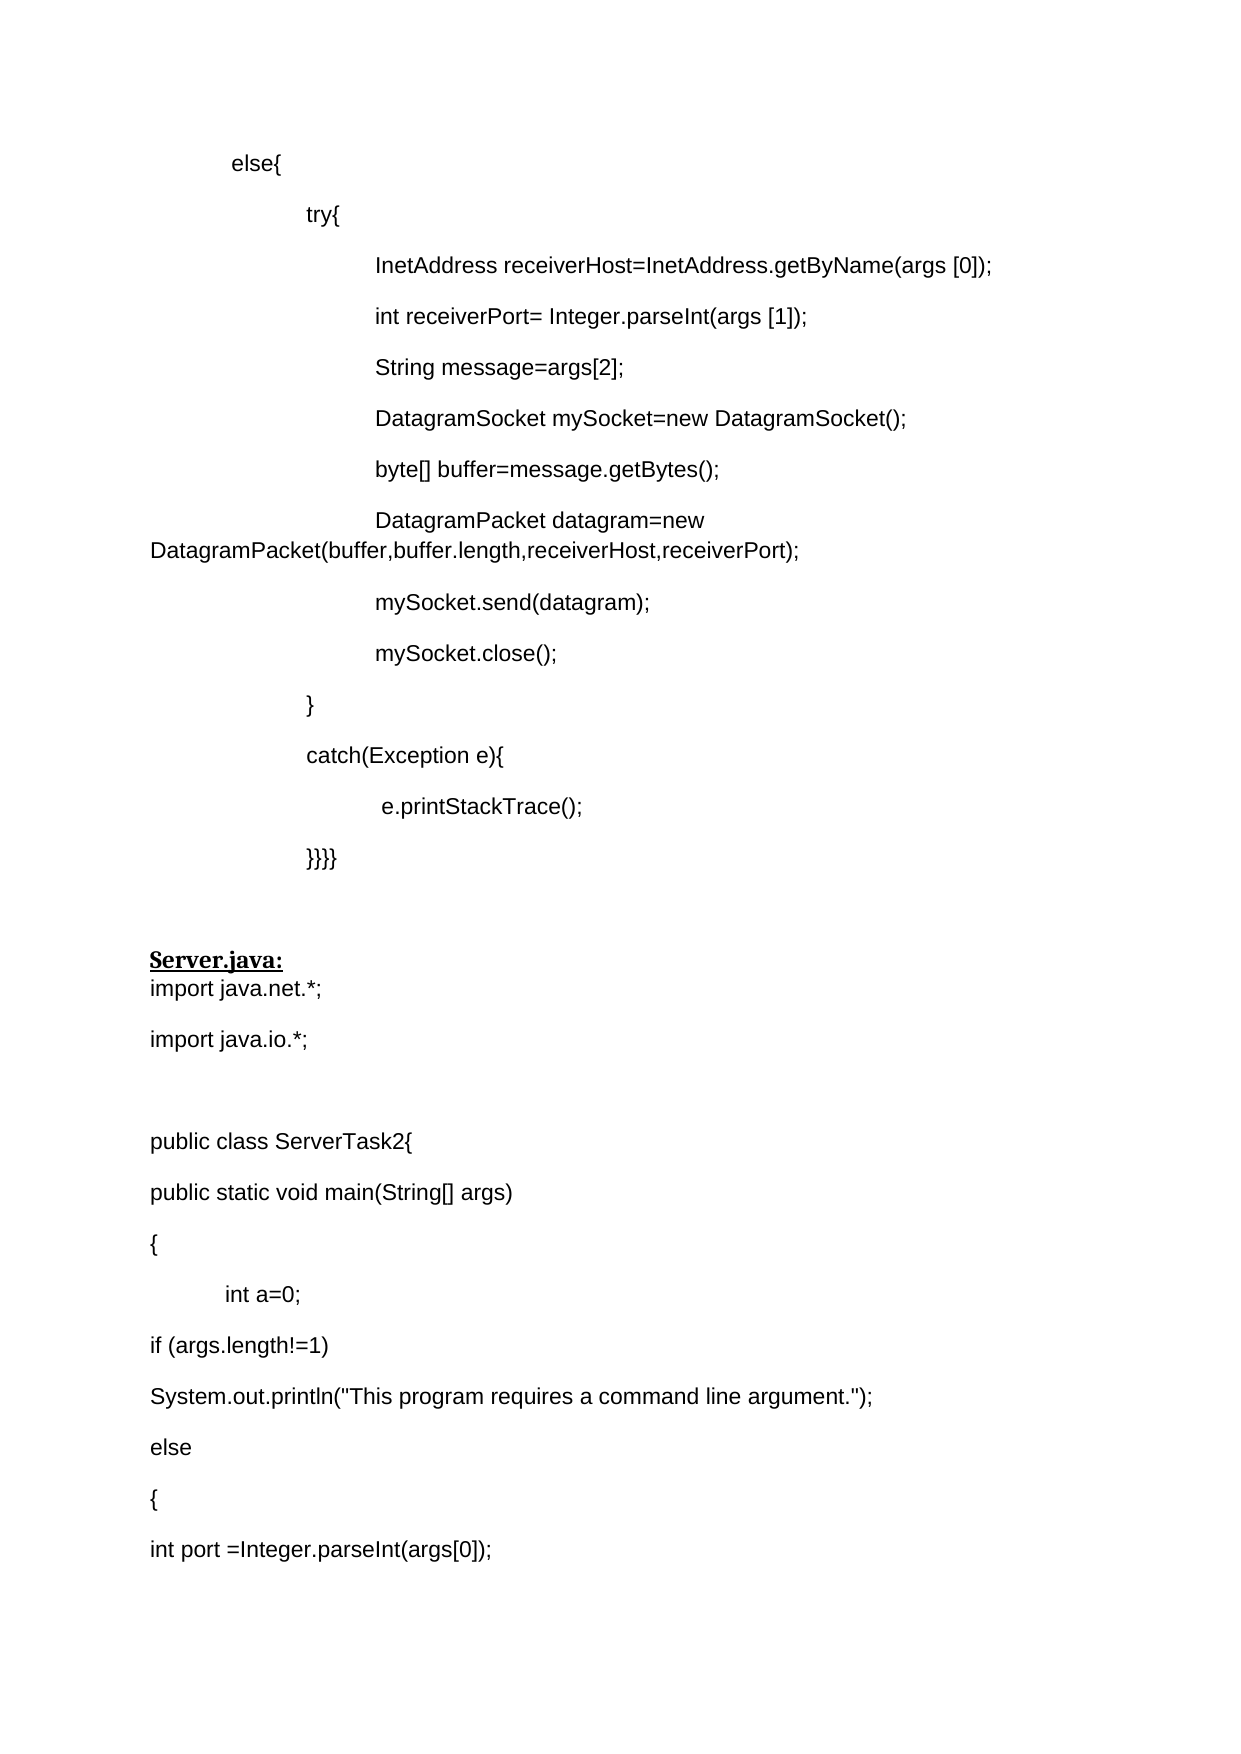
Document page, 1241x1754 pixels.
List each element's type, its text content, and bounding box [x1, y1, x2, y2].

text else{ [150, 150, 1090, 176]
text DatagramSocket mySocket=new DatagramSocket(); [150, 405, 1090, 432]
text else [150, 1434, 1090, 1460]
text import java.net.*; [150, 974, 1090, 1001]
text import java.io.*; [150, 1026, 1090, 1052]
text public static void main(String[] args) [150, 1179, 1090, 1205]
text DatagramPacket datagram=new DatagramPacket(buffer,buffer.length,receiverHost,receiverPort); [150, 507, 1090, 564]
text String message=args[2]; [150, 354, 1090, 381]
text int a=0; [150, 1281, 1090, 1307]
text mySocket.send(datagram); [150, 588, 1090, 615]
text }}}} [150, 844, 1090, 870]
text if (args.length!=1) [150, 1332, 1090, 1358]
text e.printStackTrace(); [150, 793, 1090, 819]
text Server.java: [150, 946, 1090, 974]
text } [150, 691, 1090, 717]
text byte[] buffer=message.getBytes(); [150, 456, 1090, 483]
text int port =Integer.parseInt(args[0]); [150, 1536, 1090, 1562]
text System.out.println("This program requires a command line argument."); [150, 1383, 1090, 1409]
text { [150, 1230, 1090, 1256]
text { [150, 1485, 1090, 1511]
text mySocket.close(); [150, 639, 1090, 666]
text catch(Exception e){ [150, 742, 1090, 768]
text InetAddress receiverHost=InetAddress.getByName(args [0]); [150, 252, 1090, 278]
text public class ServerTask2{ [150, 1128, 1090, 1154]
text int receiverPort= Integer.parseInt(args [1]); [150, 303, 1090, 329]
text try{ [150, 201, 1090, 227]
